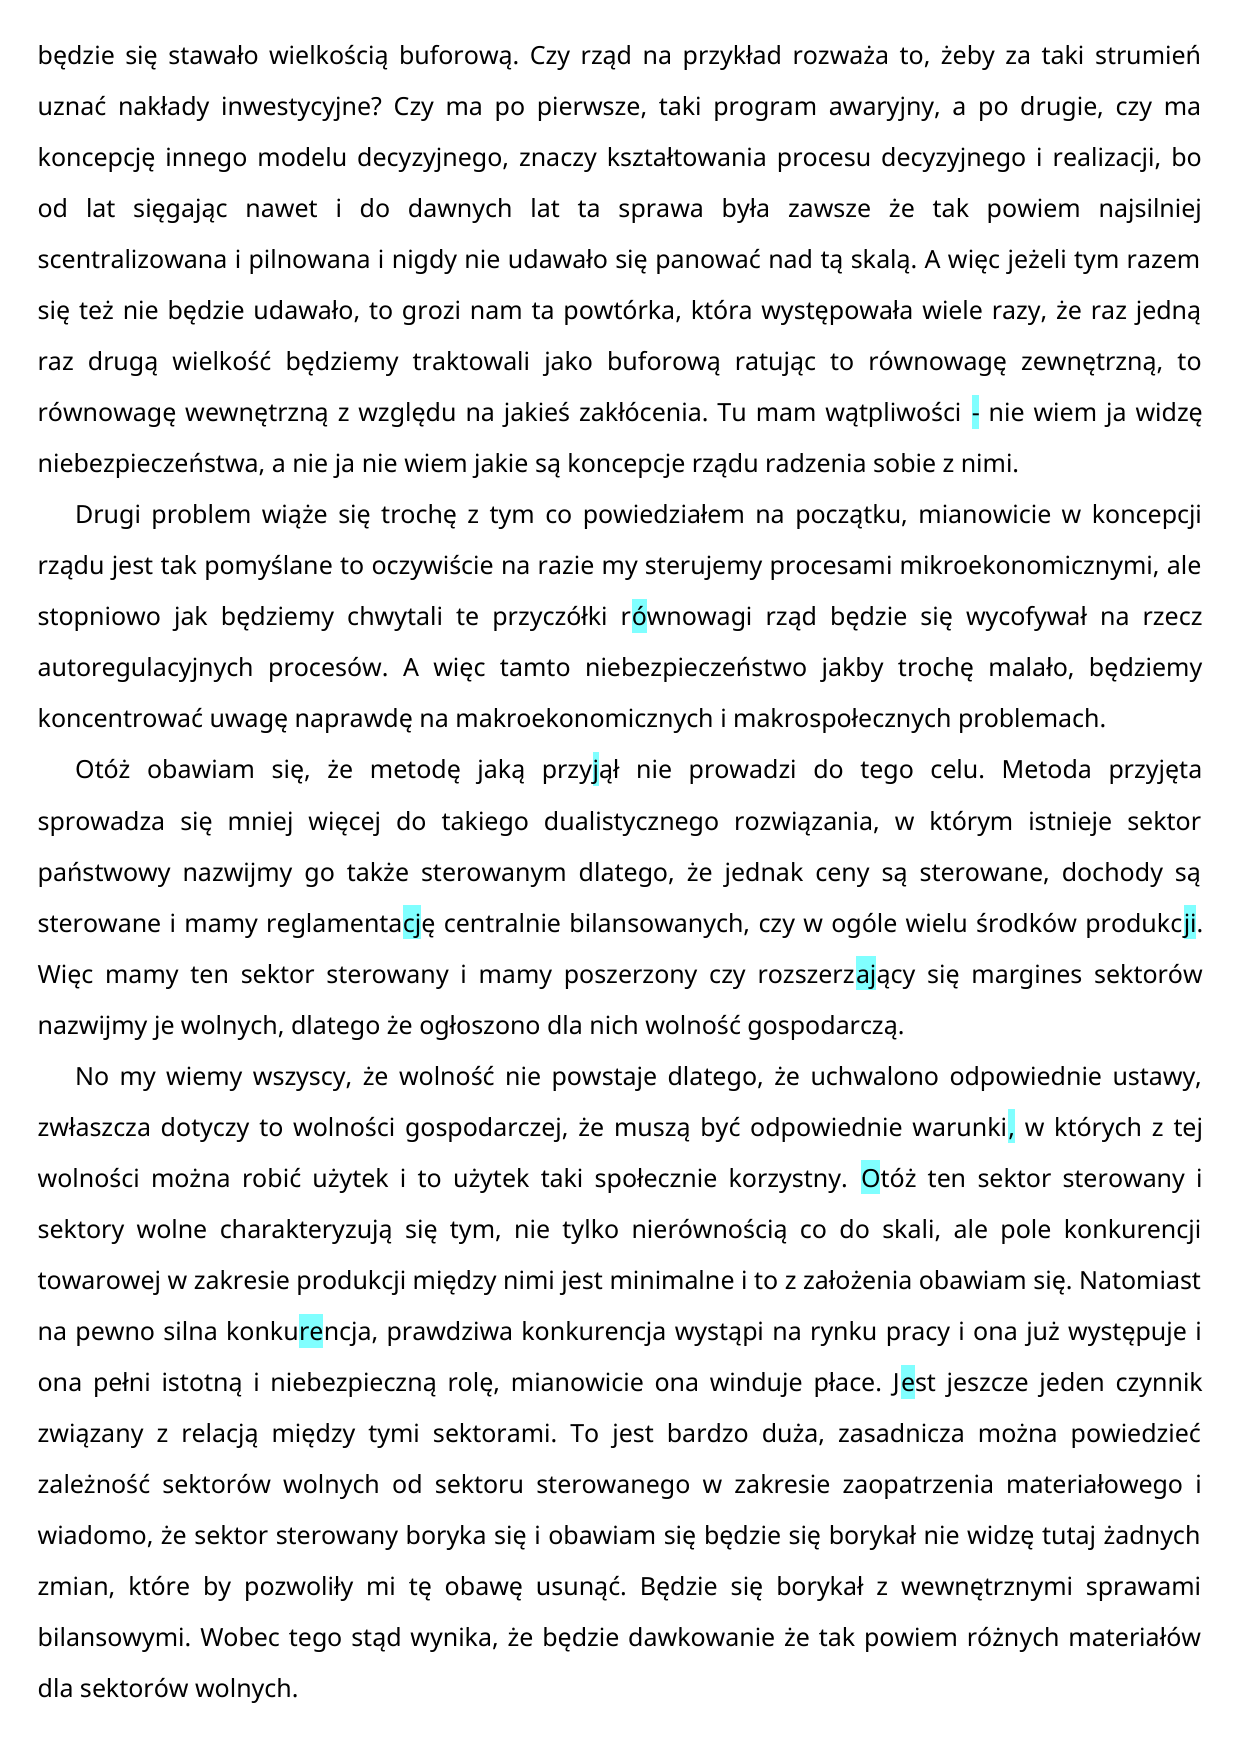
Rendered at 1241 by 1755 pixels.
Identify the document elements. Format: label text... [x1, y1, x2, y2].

text No my wiemy wszyscy, że wolność nie powstaje dlatego, że uchwalono odpowiednie ustawy, zwłaszcza dotyczy to wolności gospodarczej, że muszą być odpowiednie warunki, w których z tej wolności można robić użytek i to użytek taki społecznie korzystny. Otóż ten sektor sterowany i sektory wolne charakteryzują się tym, nie tylko nierównością co do skali, ale pole konkurencji towarowej w zakresie produkcji między nimi jest minimalne i to z założenia obawiam się. Natomiast na pewno silna konkurencja, prawdziwa konkurencja wystąpi na rynku pracy i ona już występuje i ona pełni istotną i niebezpieczną rolę, mianowicie ona winduje płace. Jest jeszcze jeden czynnik związany z relacją między tymi sektorami. To jest bardzo duża, zasadnicza można powiedzieć zależność sektorów wolnych od sektoru sterowanego w zakresie zaopatrzenia materiałowego i wiadomo, że sektor sterowany boryka się i obawiam się będzie się borykał nie widzę tutaj żadnych zmian, które by pozwoliły mi tę obawę usunąć. Będzie się borykał z wewnętrznymi sprawami bilansowymi. Wobec tego stąd wynika, że będzie dawkowanie że tak powiem różnych materiałów dla sektorów wolnych. [37, 1058, 1203, 1705]
text będzie się stawało wielkością buforową. Czy rząd na przykład rozważa to, żeby za taki strumień uznać nakłady inwestycyjne? Czy ma po pierwsze, taki program awaryjny, a po drugie, czy ma koncepcję innego modelu decyzyjnego, znaczy kształtowania procesu decyzyjnego i realizacji, bo od lat sięgając nawet i do dawnych lat ta sprawa była zawsze że tak powiem najsilniej scentralizowana i pilnowana i nigdy nie udawało się panować nad tą skalą. A więc jeżeli tym razem się też nie będzie udawało, to grozi nam ta powtórka, która występowała wiele razy, że raz jedną raz drugą wielkość będziemy traktowali jako buforową ratując to równowagę zewnętrzną, to równowagę wewnętrzną z względu na jakieś zakłócenia. Tu mam wątpliwości - nie wiem ja widzę niebezpieczeństwa, a nie ja nie wiem jakie są koncepcje rządu radzenia sobie z nimi. [37, 37, 1203, 480]
text Drugi problem wiąże się trochę z tym co powiedziałem na początku, mianowicie w koncepcji rządu jest tak pomyślane to oczywiście na razie my sterujemy procesami mikroekonomicznymi, ale stopniowo jak będziemy chwytali te przyczółki równowagi rząd będzie się wycofywał na rzecz autoregulacyjnych procesów. A więc tamto niebezpieczeństwo jakby trochę malało, będziemy koncentrować uwagę naprawdę na makroekonomicznych i makrospołecznych problemach. [37, 497, 1203, 735]
text Otóż obawiam się, że metodę jaką przyjął nie prowadzi do tego celu. Metoda przyjęta sprowadza się mniej więcej do takiego dualistycznego rozwiązania, w którym istnieje sektor państwowy nazwijmy go także sterowanym dlatego, że jednak ceny są sterowane, dochody są sterowane i mamy reglamentację centralnie bilansowanych, czy w ogóle wielu środków produkcji. Więc mamy ten sektor sterowany i mamy poszerzony czy rozszerzający się margines sektorów nazwijmy je wolnych, dlatego że ogłoszono dla nich wolność gospodarczą. [37, 752, 1203, 1041]
